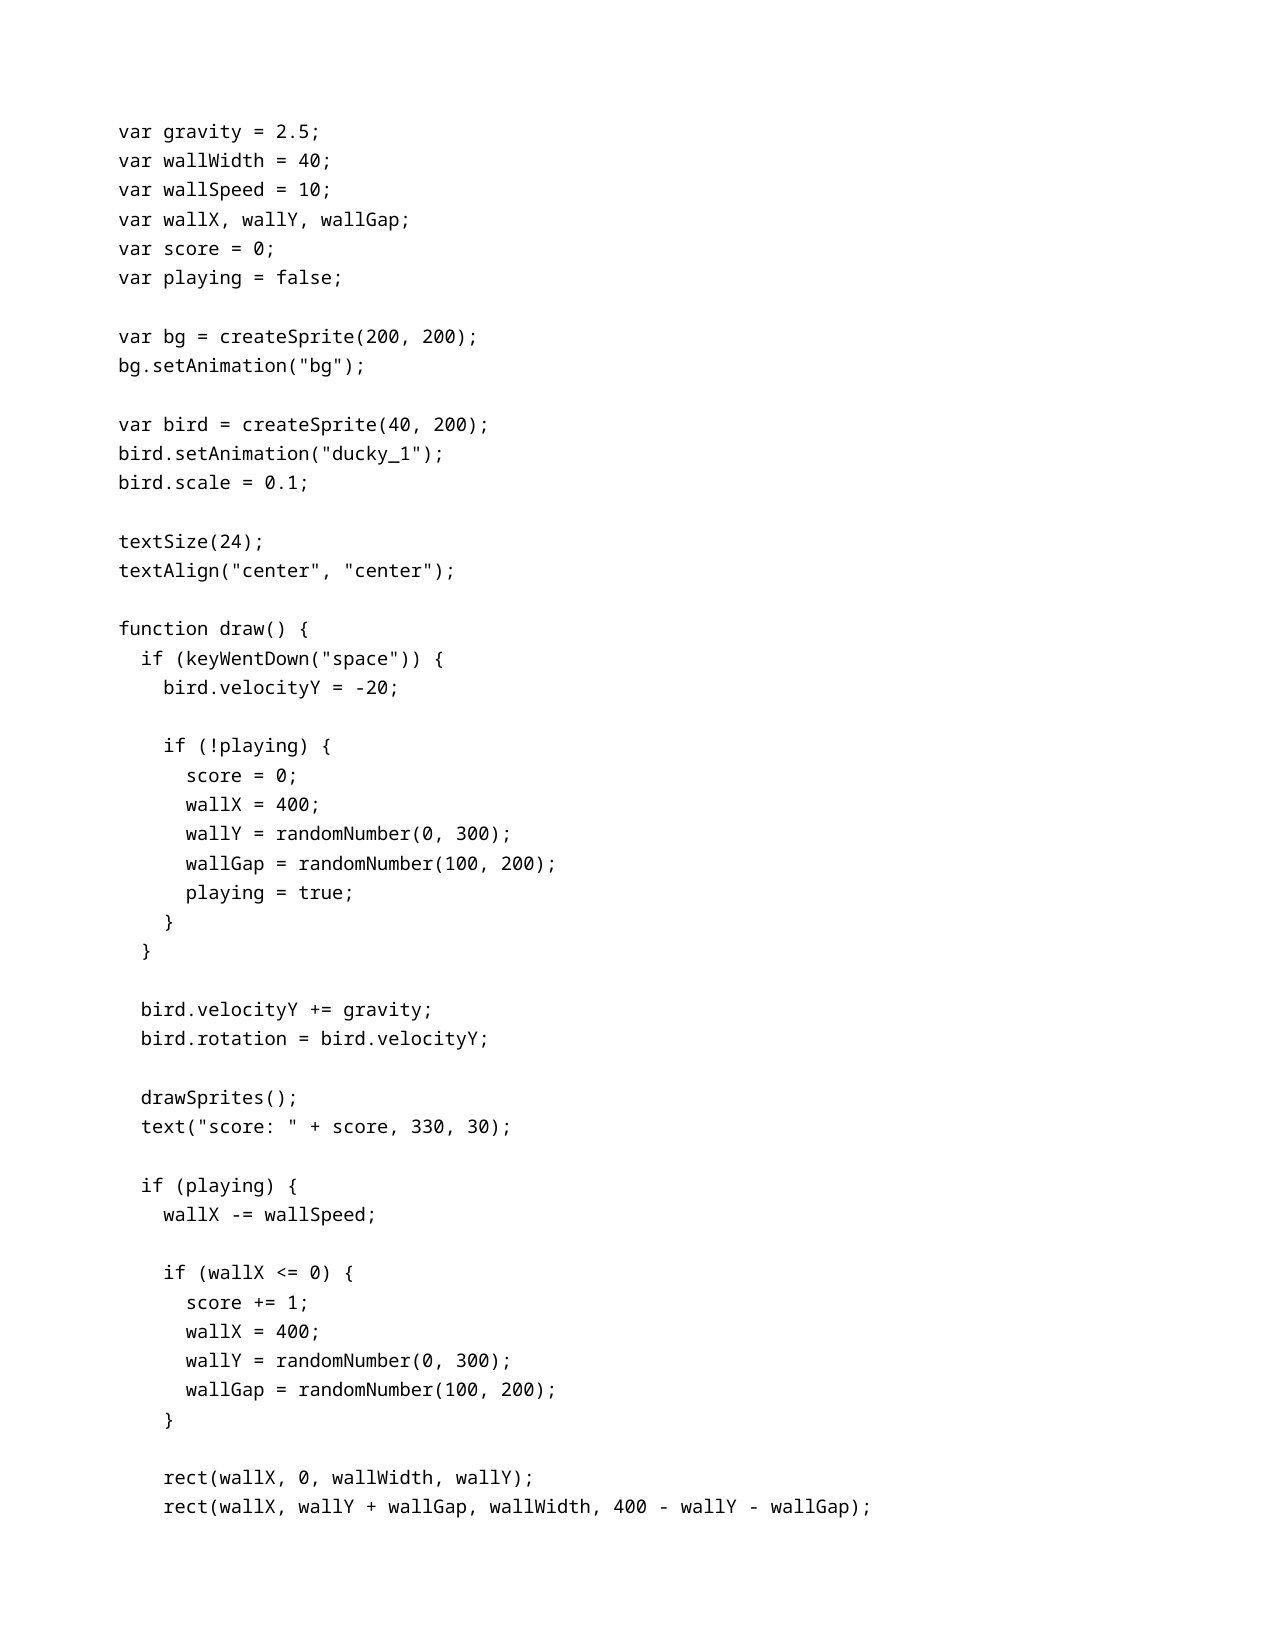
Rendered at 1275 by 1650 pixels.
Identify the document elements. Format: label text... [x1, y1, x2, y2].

text wallGap = randomNumber(100, 200); [118, 850, 1157, 875]
text bird.velocityY = -20; [118, 674, 1157, 700]
text var wallSpeed = 10; [118, 177, 1157, 202]
text var bg = createSprite(200, 200); [118, 323, 1157, 348]
text bird.rotation = bird.velocityY; [118, 1026, 1157, 1051]
text bird.scale = 0.1; [118, 469, 1157, 495]
text var gravity = 2.5; [118, 118, 1157, 144]
text if (playing) { [118, 1172, 1157, 1197]
text var bird = createSprite(40, 200); [118, 411, 1157, 436]
text } [118, 908, 1157, 934]
text wallX = 400; [118, 1318, 1157, 1344]
text } [118, 1406, 1157, 1432]
text playing = true; [118, 879, 1157, 905]
text wallY = randomNumber(0, 300); [118, 1347, 1157, 1373]
text textSize(24); [118, 528, 1157, 553]
text drawSprites(); [118, 1084, 1157, 1109]
text score = 0; [118, 762, 1157, 788]
text rect(wallX, 0, wallWidth, wallY); [118, 1464, 1157, 1490]
text var score = 0; [118, 235, 1157, 261]
text bird.velocityY += gravity; [118, 996, 1157, 1022]
text var wallWidth = 40; [118, 147, 1157, 173]
text bird.setAnimation("ducky_1"); [118, 440, 1157, 466]
text bg.setAnimation("bg"); [118, 352, 1157, 378]
text wallGap = randomNumber(100, 200); [118, 1377, 1157, 1402]
text text("score: " + score, 330, 30); [118, 1113, 1157, 1139]
text score += 1; [118, 1289, 1157, 1314]
text function draw() { [118, 616, 1157, 641]
text wallY = randomNumber(0, 300); [118, 821, 1157, 846]
text wallX -= wallSpeed; [118, 1201, 1157, 1227]
text if (keyWentDown("space")) { [118, 645, 1157, 671]
text if (wallX <= 0) { [118, 1260, 1157, 1285]
text rect(wallX, wallY + wallGap, wallWidth, 400 - wallY - wallGap); [118, 1494, 1157, 1519]
text var playing = false; [118, 264, 1157, 290]
text textAlign("center", "center"); [118, 557, 1157, 583]
text wallX = 400; [118, 791, 1157, 817]
text var wallX, wallY, wallGap; [118, 206, 1157, 231]
text if (!playing) { [118, 733, 1157, 758]
text } [118, 938, 1157, 963]
